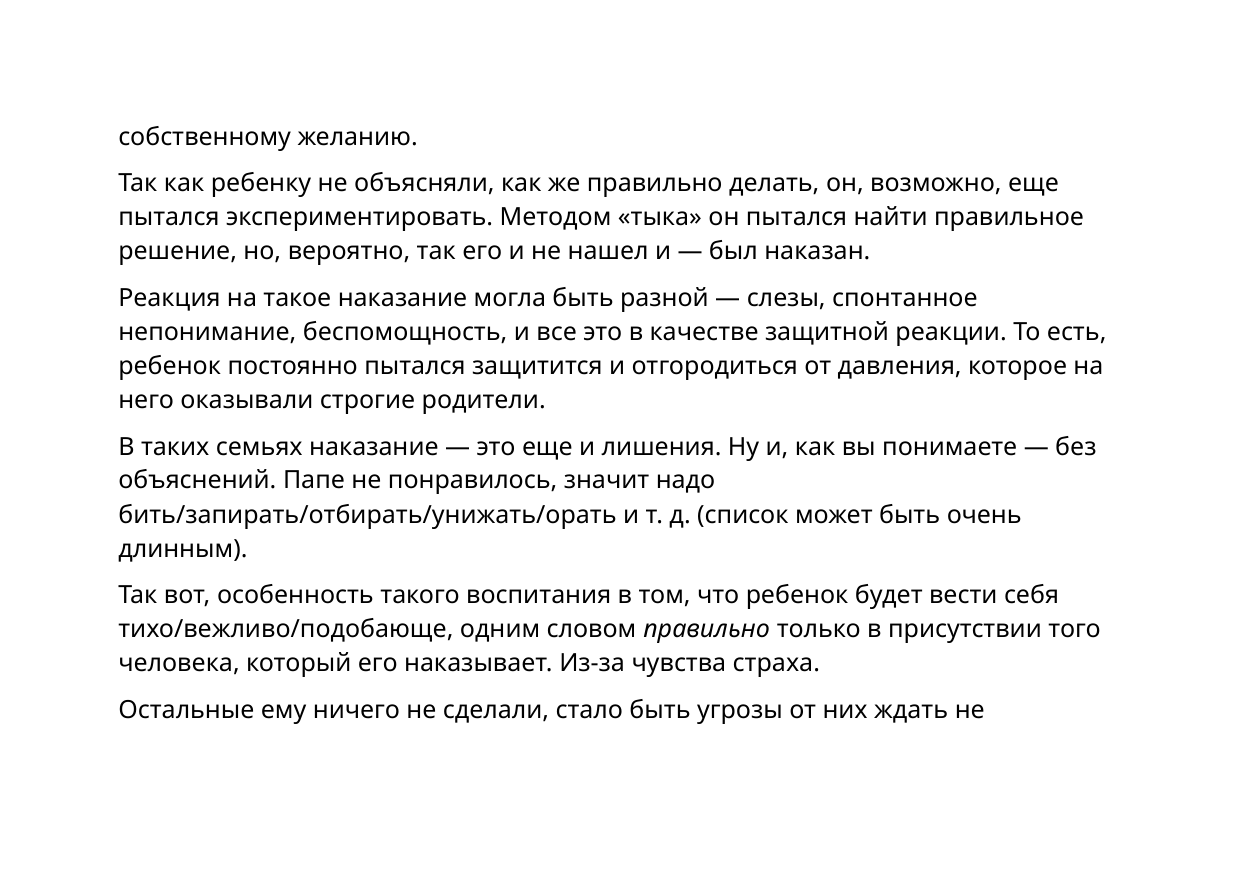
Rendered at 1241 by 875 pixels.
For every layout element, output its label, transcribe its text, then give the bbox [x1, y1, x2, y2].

text Так вот, особенность такого воспитания в том, что ребенок будет вести себя тихо/вежливо/подобающе, одним словом правильно только в присутствии того человека, который его наказывает. Из-за чувства страха. [118, 577, 1122, 679]
text собственному желанию. [118, 118, 1122, 152]
text В таких семьях наказание — это еще и лишения. Ну и, как вы понимаете — без объяснений. Папе не понравилось, значит надо бить/запирать/отбирать/унижать/орать и т. д. (список может быть очень длинным). [118, 428, 1122, 564]
text Реакция на такое наказание могла быть разной — слезы, спонтанное непонимание, беспомощность, и все это в качестве защитной реакции. То есть, ребенок постоянно пытался защитится и отгородиться от давления, которое на него оказывали строгие родители. [118, 279, 1122, 416]
text Остальные ему ничего не сделали, стало быть угрозы от них ждать не [118, 692, 1122, 726]
text Так как ребенку не объясняли, как же правильно делать, он, возможно, еще пытался экспериментировать. Методом «тыка» он пытался найти правильное решение, но, вероятно, так его и не нашел и — был наказан. [118, 165, 1122, 267]
